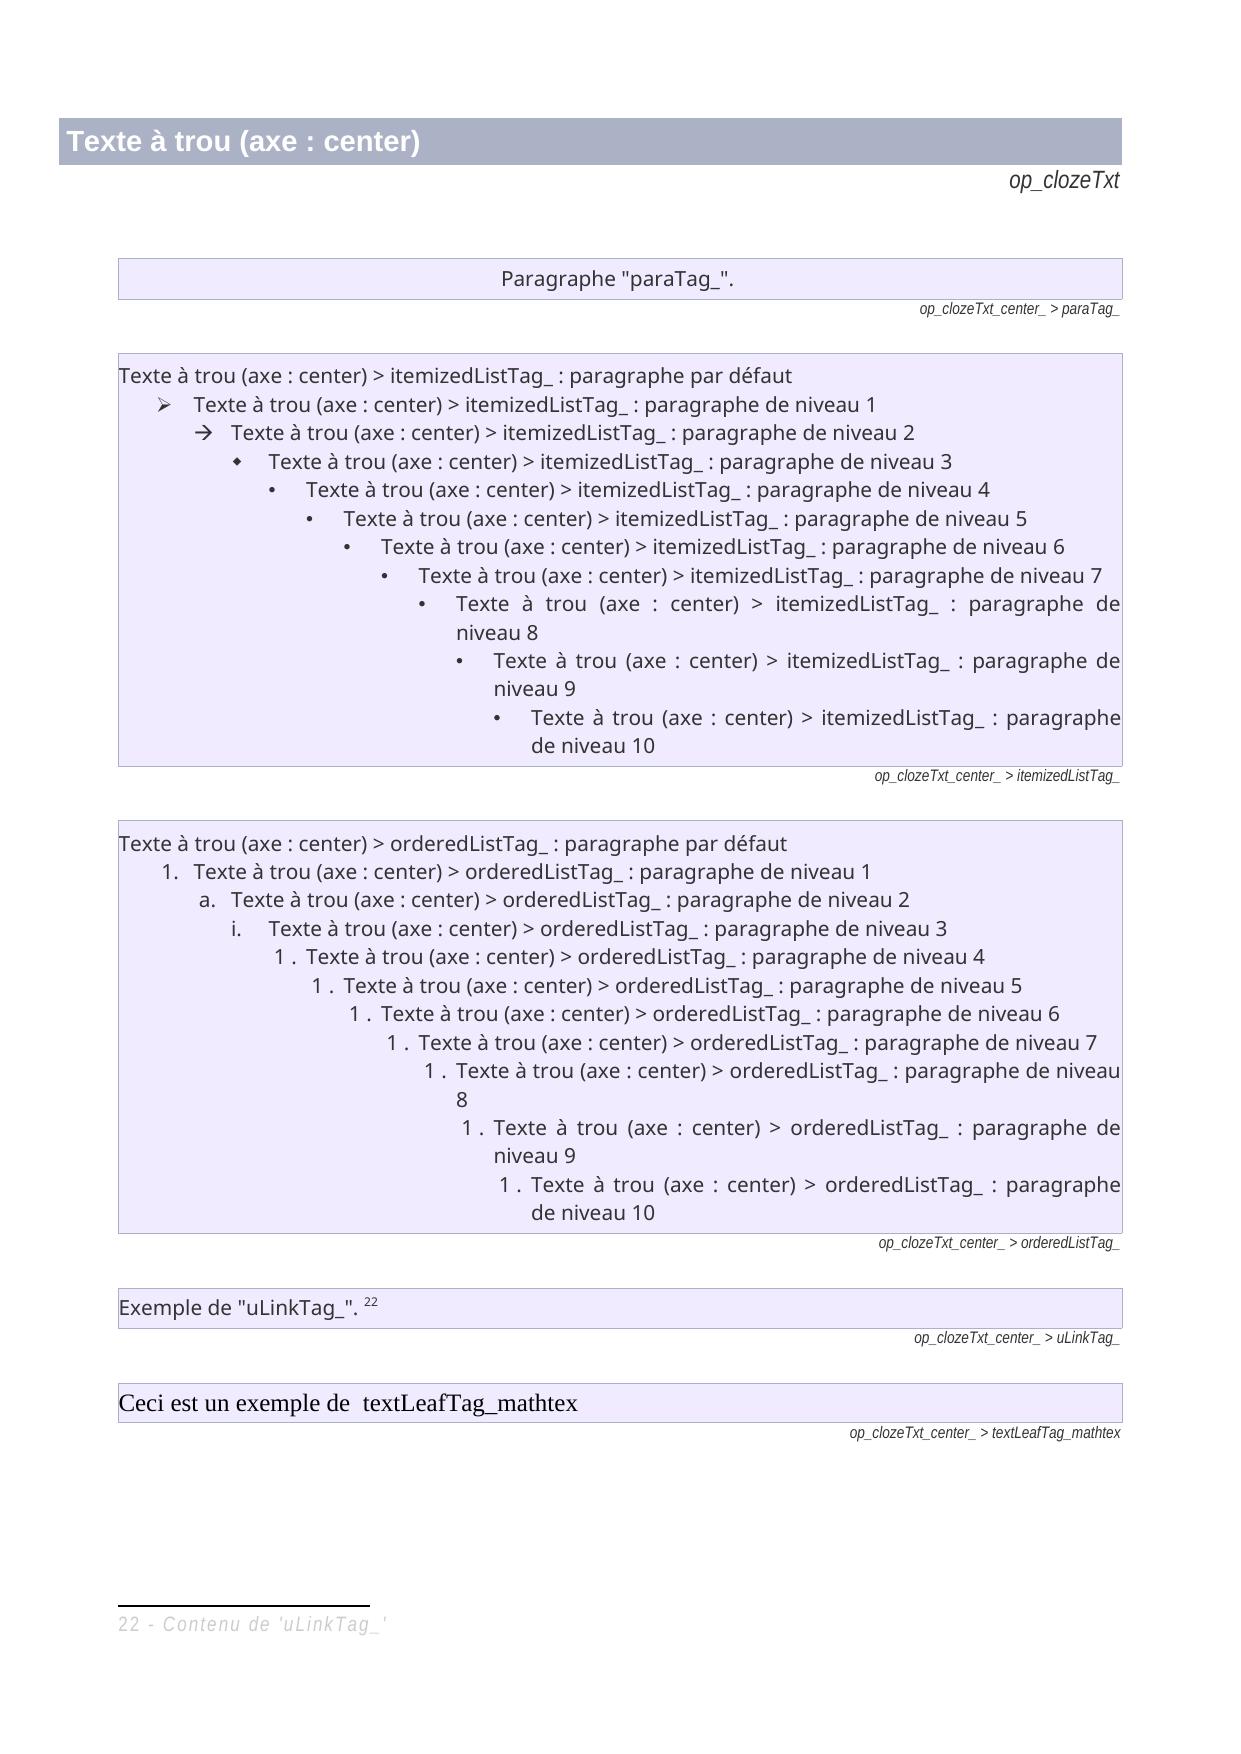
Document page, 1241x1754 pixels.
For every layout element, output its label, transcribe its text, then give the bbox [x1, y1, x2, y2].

title Texte à trou (axe : center) [60, 119, 1122, 164]
title op_clozeTxt_center_ > textLeafTag_mathtex [118, 1423, 1122, 1442]
table_header Ceci est un exemple de textLeafTag_mathtex [119, 1384, 1122, 1422]
table_header Exemple de "uLinkTag_". [119, 1289, 1122, 1328]
subtitle op_clozeTxt [118, 165, 1122, 193]
table_header Texte à trou (axe : center) > orderedListTag_ : paragraphe par défaut Texte à trou (axe : center) > orderedListTag_ : paragraphe de niveau 1 Texte à trou (axe : center) > orderedListTag_ : paragraphe de niveau 2 Texte à trou (axe : center) > orderedListTag_ : paragraphe de niveau 3 Texte à trou (axe : center) > orderedListTag_ : paragraphe de niveau 4 Texte à trou (axe : center) > orderedListTag_ : paragraphe de niveau 5 Texte à trou (axe : center) > orderedListTag_ : paragraphe de niveau 6 Texte à trou (axe : center) > orderedListTag_ : paragraphe de niveau 7 Texte à trou (axe : center) > orderedListTag_ : paragraphe de niveau 8 Texte à trou (axe : center) > orderedListTag_ : paragraphe de niveau 9 Texte à trou (axe : center) > orderedListTag_ : paragraphe de niveau 10 [119, 821, 1122, 1233]
title op_clozeTxt_center_ > paraTag_ [118, 300, 1122, 318]
table_header Paragraphe "paraTag_". [119, 259, 1122, 299]
title op_clozeTxt_center_ > itemizedListTag_ [118, 767, 1122, 785]
table_header Texte à trou (axe : center) > itemizedListTag_ : paragraphe par défaut Texte à trou (axe : center) > itemizedListTag_ : paragraphe de niveau 1 Texte à trou (axe : center) > itemizedListTag_ : paragraphe de niveau 2 Texte à trou (axe : center) > itemizedListTag_ : paragraphe de niveau 3 Texte à trou (axe : center) > itemizedListTag_ : paragraphe de niveau 4 Texte à trou (axe : center) > itemizedListTag_ : paragraphe de niveau 5 Texte à trou (axe : center) > itemizedListTag_ : paragraphe de niveau 6 Texte à trou (axe : center) > itemizedListTag_ : paragraphe de niveau 7 Texte à trou (axe : center) > itemizedListTag_ : paragraphe de niveau 8 Texte à trou (axe : center) > itemizedListTag_ : paragraphe de niveau 9 Texte à trou (axe : center) > itemizedListTag_ : paragraphe de niveau 10 [119, 354, 1122, 766]
title op_clozeTxt_center_ > orderedListTag_ [118, 1234, 1122, 1252]
title op_clozeTxt_center_ > uLinkTag_ [118, 1329, 1122, 1347]
